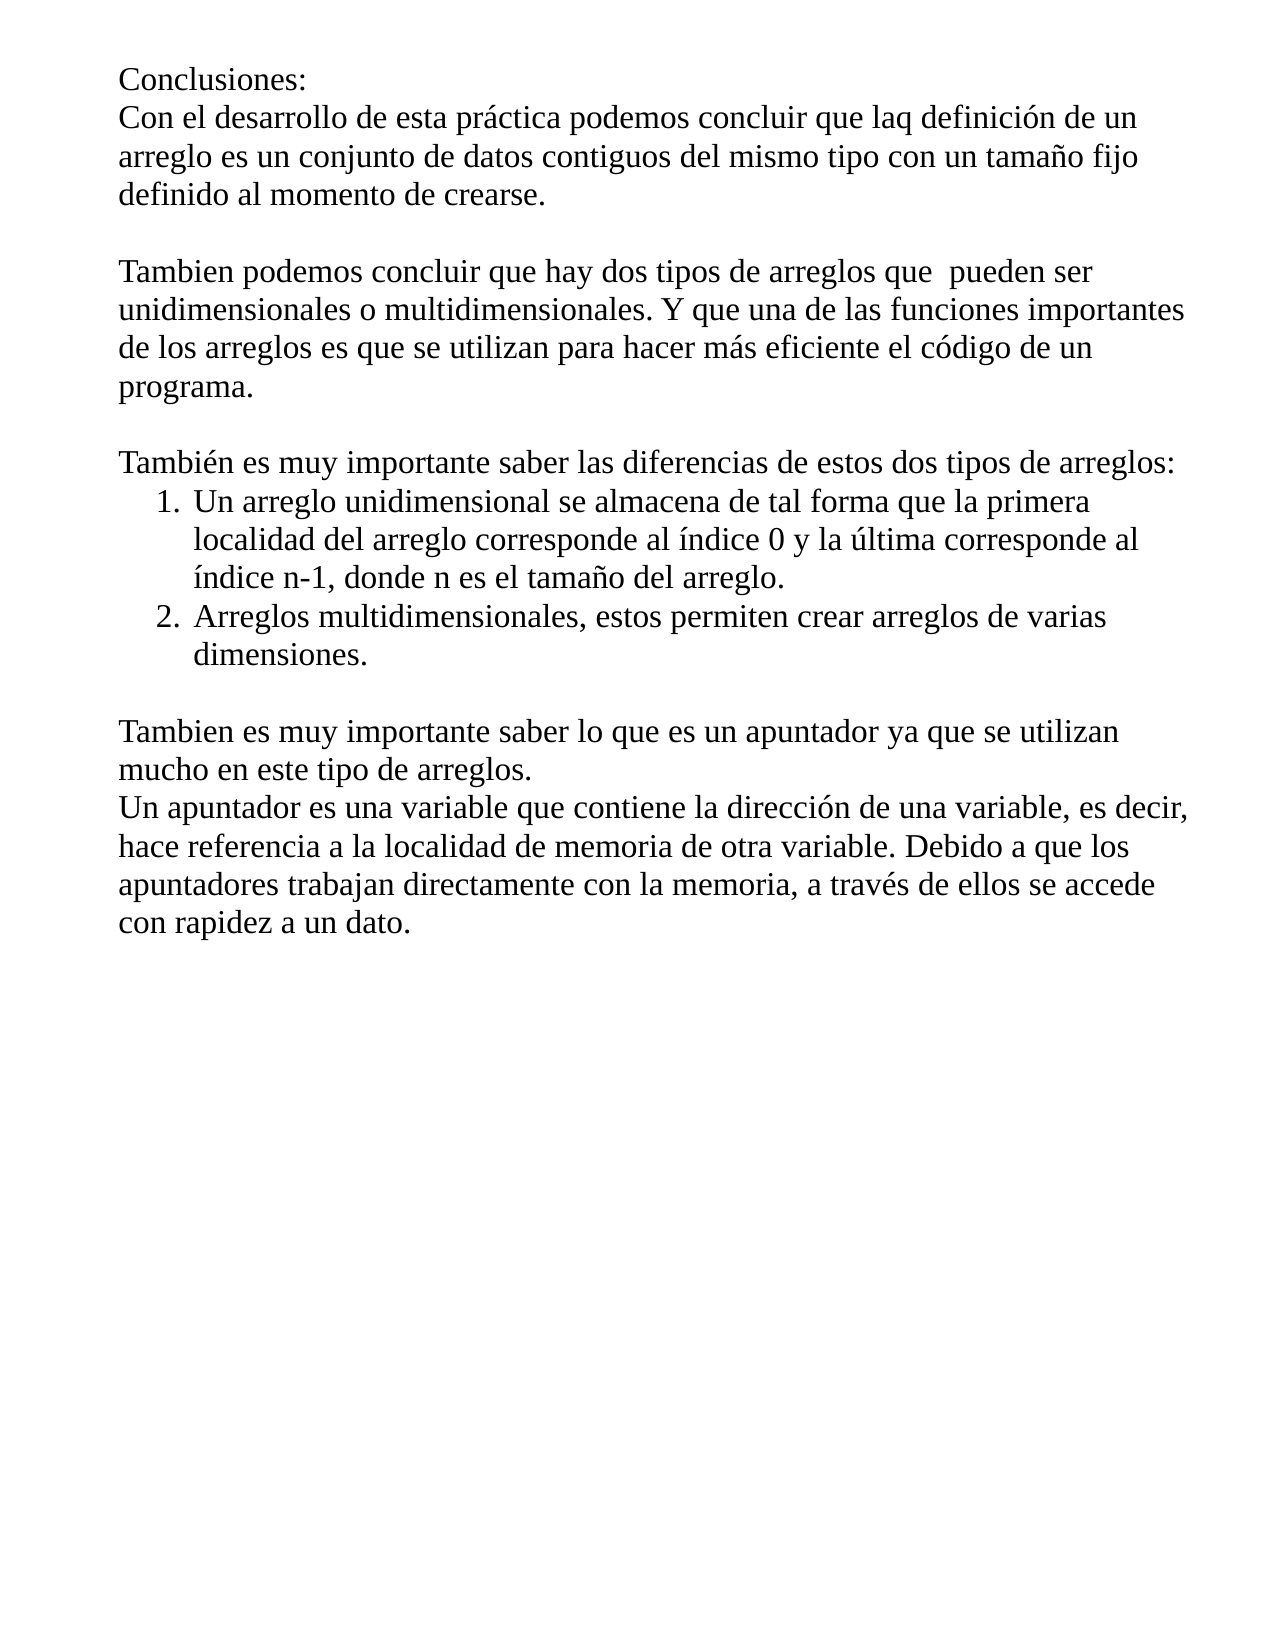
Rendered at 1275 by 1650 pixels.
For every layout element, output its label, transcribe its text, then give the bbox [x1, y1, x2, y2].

list Arreglos multidimensionales, estos permiten crear arreglos de varias dimensiones. [156, 596, 1205, 672]
text Con el desarrollo de esta práctica podemos concluir que laq definición de un arreglo es un conjunto de datos contiguos del mismo tipo con un tamaño fijo definido al momento de crearse. [118, 97, 1205, 212]
text Conclusiones: [118, 59, 1205, 97]
text Un apuntador es una variable que contiene la dirección de una variable, es decir, hace referencia a la localidad de memoria de otra variable. Debido a que los apuntadores trabajan directamente con la memoria, a través de ellos se accede con rapidez a un dato. [118, 787, 1205, 941]
list Un arreglo unidimensional se almacena de tal forma que la primera localidad del arreglo corresponde al índice 0 y la última corresponde al índice n-1, donde n es el tamaño del arreglo. [156, 481, 1205, 596]
text Tambien es muy importante saber lo que es un apuntador ya que se utilizan mucho en este tipo de arreglos. [118, 711, 1205, 787]
text También es muy importante saber las diferencias de estos dos tipos de arreglos: [118, 442, 1205, 481]
text Tambien podemos concluir que hay dos tipos de arreglos que pueden ser unidimensionales o multidimensionales. Y que una de las funciones importantes de los arreglos es que se utilizan para hacer más eficiente el código de un programa. [118, 251, 1205, 404]
